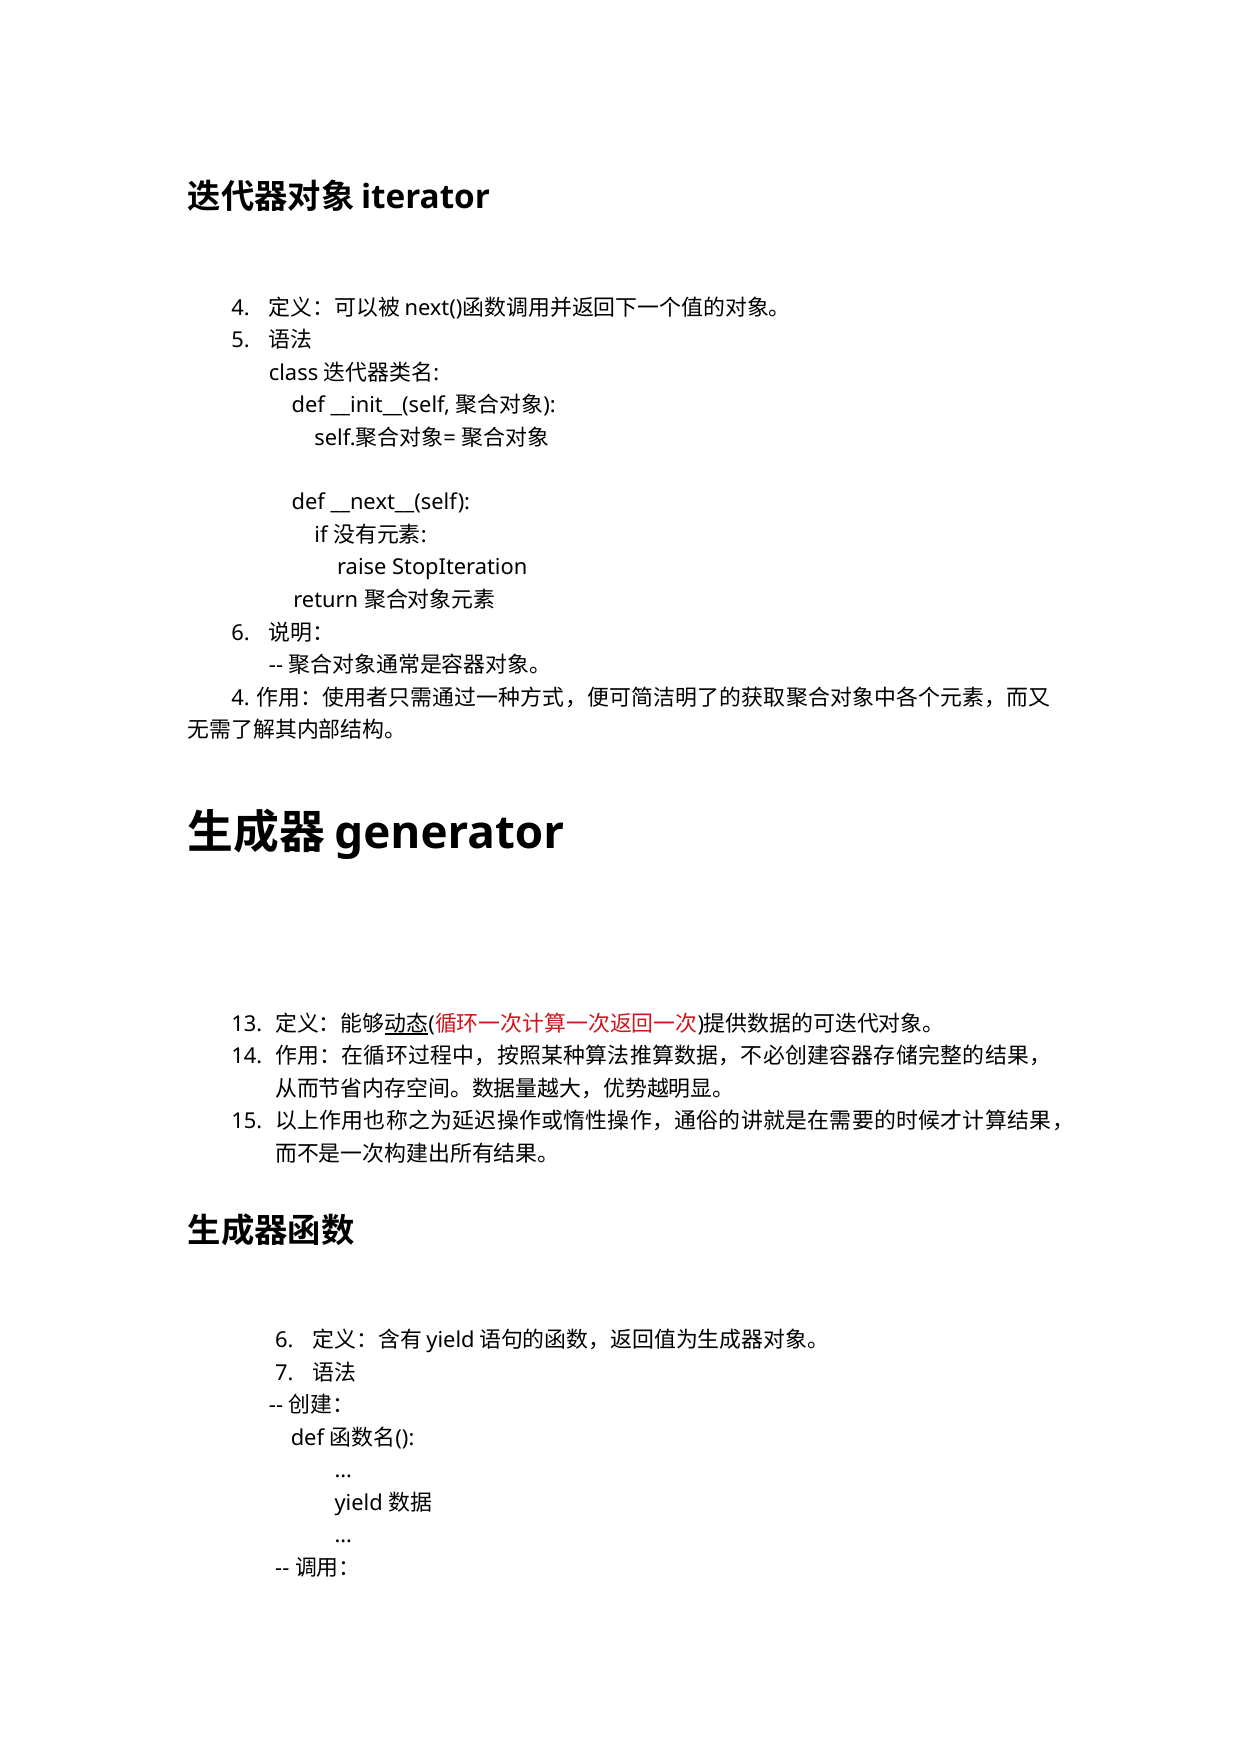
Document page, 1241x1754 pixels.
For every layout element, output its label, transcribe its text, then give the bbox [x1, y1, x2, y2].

list 语法 [231, 322, 1053, 354]
list … [291, 1452, 1053, 1485]
list … [300, 1517, 1053, 1550]
text 4. 作用：使用者只需通过一种方式，便可简洁明了的获取聚合对象中各个元素，而又无需了解其内部结构。 [187, 679, 1053, 744]
list 定义：能够动态(循环一次计算一次返回一次)提供数据的可迭代对象。 [231, 1005, 1053, 1038]
list 说明： [231, 614, 1053, 647]
list -- 创建： [269, 1387, 1053, 1420]
list -- 聚合对象通常是容器对象。 [269, 647, 1053, 679]
list return 聚合对象元素 [225, 582, 1053, 614]
subtitle 生成器generator [187, 780, 1053, 877]
list -- 调用： [269, 1550, 1053, 1582]
list def 函数名(): [291, 1420, 1053, 1452]
subtitle 生成器函数 [187, 1195, 1053, 1260]
list if 没有元素: [225, 517, 1053, 549]
list def __next__(self): [225, 484, 1053, 517]
list 作用：在循环过程中，按照某种算法推算数据，不必创建容器存储完整的结果，从而节省内存空间。数据量越大，优势越明显。 [231, 1038, 1053, 1103]
list 语法 [275, 1355, 1053, 1387]
list def __init__(self, 聚合对象): [225, 387, 1053, 419]
list 定义：可以被next()函数调用并返回下一个值的对象。 [231, 289, 1053, 322]
subtitle 迭代器对象iterator [187, 162, 1053, 227]
list raise StopIteration [225, 549, 1053, 582]
list 以上作用也称之为延迟操作或惰性操作，通俗的讲就是在需要的时候才计算结果，而不是一次构建出所有结果。 [231, 1103, 1053, 1168]
list self.聚合对象= 聚合对象 [225, 419, 1053, 452]
list 定义：含有yield语句的函数，返回值为生成器对象。 [275, 1322, 1053, 1355]
list class 迭代器类名: [225, 354, 1053, 387]
list yield 数据 [291, 1485, 1053, 1517]
